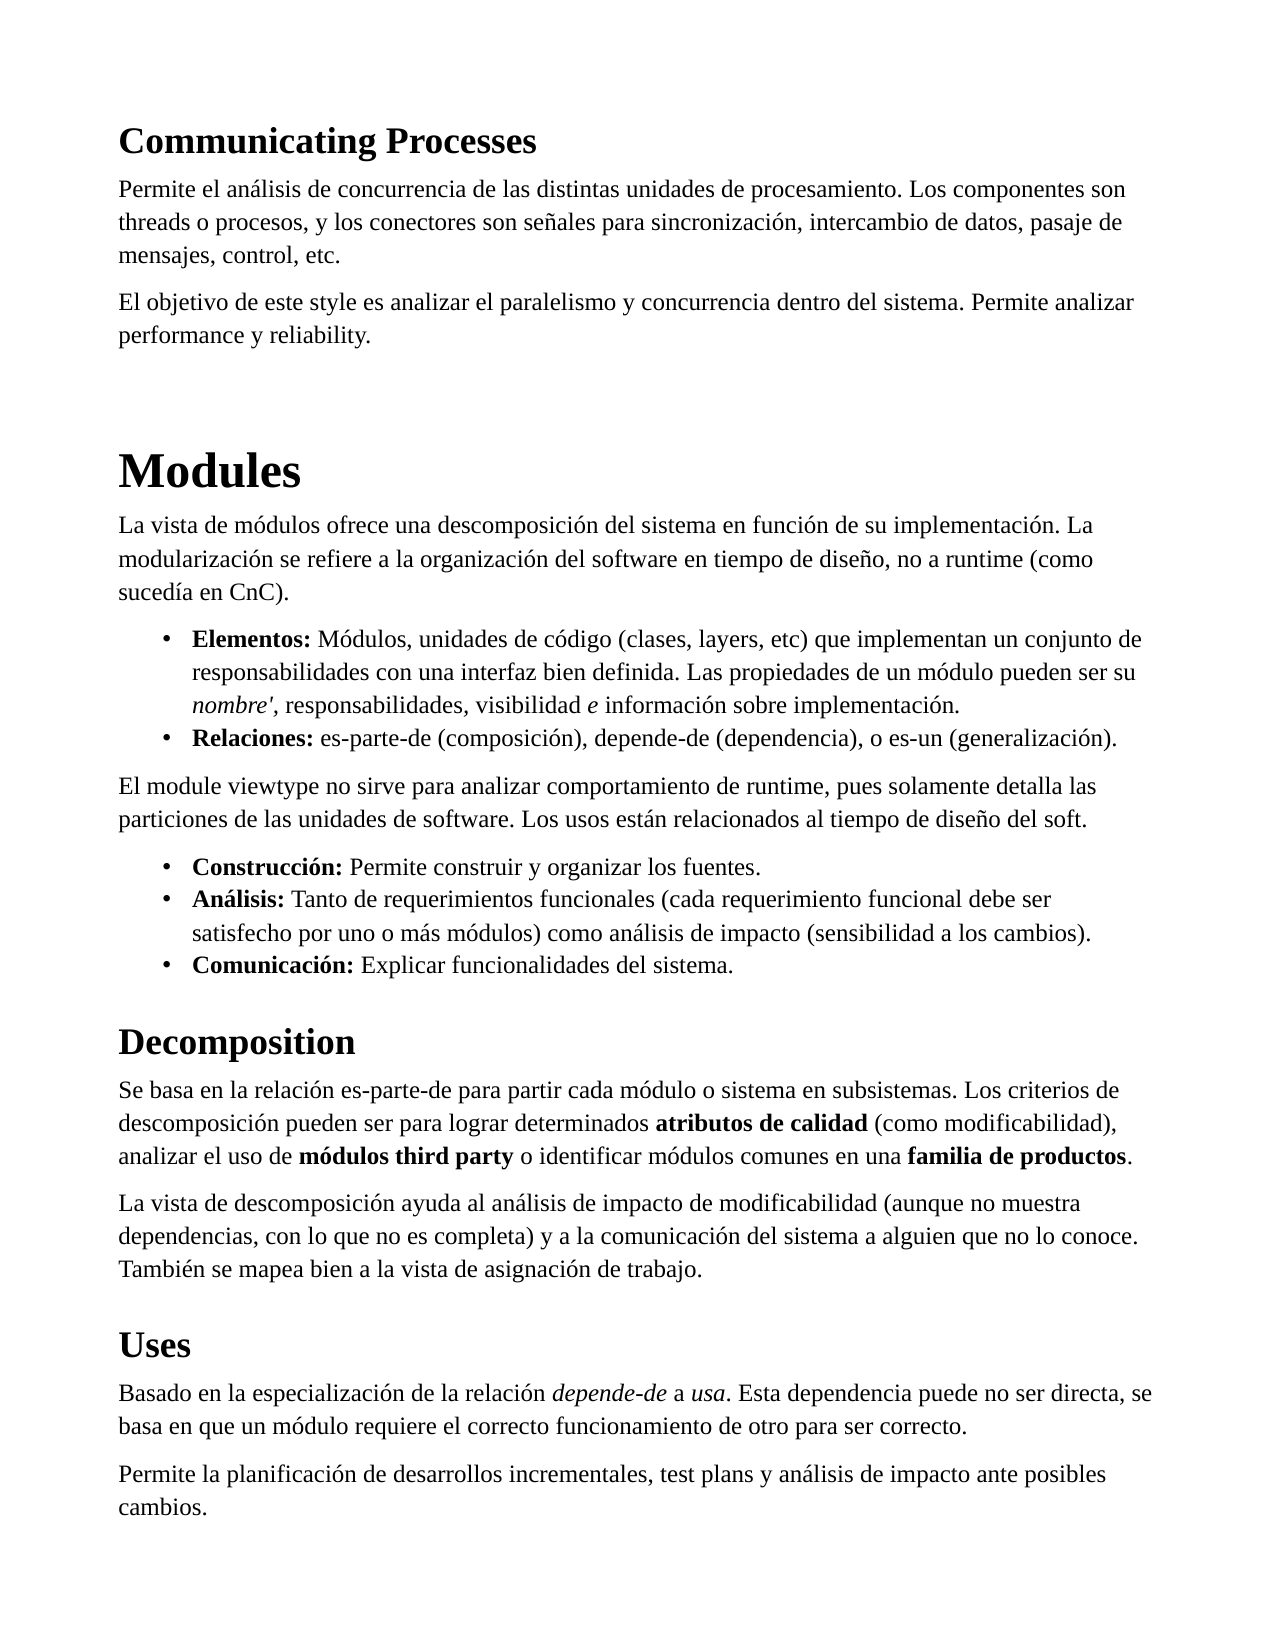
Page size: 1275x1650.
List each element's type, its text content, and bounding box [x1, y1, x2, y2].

list Comunicación: Explicar funcionalidades del sistema. [162, 951, 1157, 979]
subtitle Decomposition [118, 1019, 1157, 1062]
subtitle Modules [118, 441, 1157, 498]
list Construcción: Permite construir y organizar los fuentes. [162, 852, 1157, 880]
text Permite el análisis de concurrencia de las distintas unidades de procesamiento. Los componentes son threads o procesos, y los conectores son señales para sincronización, intercambio de datos, pasaje de mensajes, control, etc. [118, 174, 1157, 268]
text El objetivo de este style es analizar el paralelismo y concurrencia dentro del sistema. Permite analizar performance y reliability. [118, 287, 1157, 349]
text Basado en la especialización de la relación depende-de a usa. Esta dependencia puede no ser directa, se basa en que un módulo requiere el correcto funcionamiento de otro para ser correcto. [118, 1378, 1157, 1440]
text La vista de descomposición ayuda al análisis de impacto de modificabilidad (aunque no muestra dependencias, con lo que no es completa) y a la comunicación del sistema a alguien que no lo conoce. También se mapea bien a la vista de asignación de trabajo. [118, 1188, 1157, 1283]
subtitle Uses [118, 1323, 1157, 1366]
text La vista de módulos ofrece una descomposición del sistema en función de su implementación. La modularización se refiere a la organización del software en tiempo de diseño, no a runtime (como sucedía en CnC). [118, 511, 1157, 605]
list Elementos: Módulos, unidades de código (clases, layers, etc) que implementan un conjunto de responsabilidades con una interfaz bien definida. Las propiedades de un módulo pueden ser su nombre', responsabilidades, visibilidad e información sobre implementación. [162, 624, 1157, 719]
subtitle Communicating Processes [118, 118, 1157, 161]
text Se basa en la relación es-parte-de para partir cada módulo o sistema en subsistemas. Los criterios de descomposición pueden ser para lograr determinados atributos de calidad (como modificabilidad), analizar el uso de módulos third party o identificar módulos comunes en una familia de productos. [118, 1075, 1157, 1169]
text El module viewtype no sirve para analizar comportamiento de runtime, pues solamente detalla las particiones de las unidades de software. Los usos están relacionados al tiempo de diseño del soft. [118, 771, 1157, 833]
list Relaciones: es-parte-de (composición), depende-de (dependencia), o es-un (generalización). [162, 723, 1157, 752]
list Análisis: Tanto de requerimientos funcionales (cada requerimiento funcional debe ser satisfecho por uno o más módulos) como análisis de impacto (sensibilidad a los cambios). [162, 884, 1157, 946]
text Permite la planificación de desarrollos incrementales, test plans y análisis de impacto ante posibles cambios. [118, 1459, 1157, 1521]
